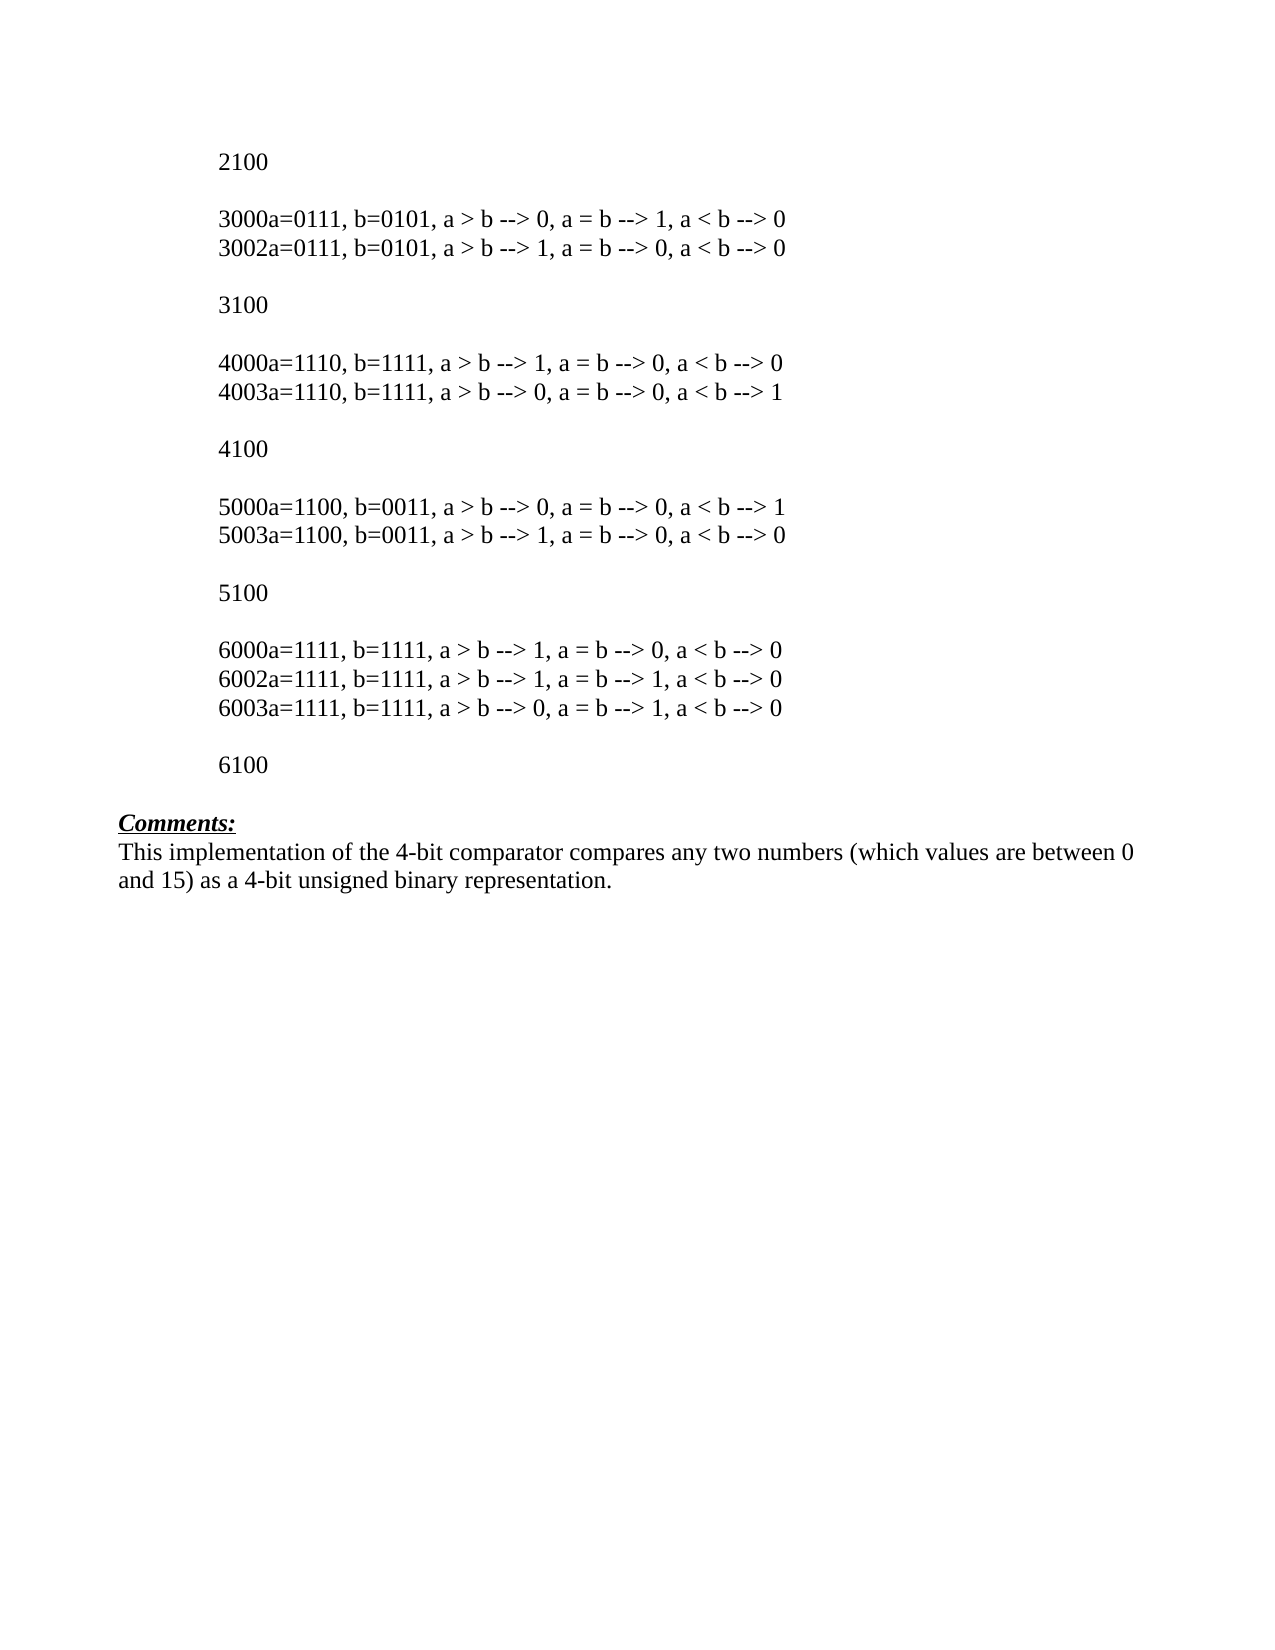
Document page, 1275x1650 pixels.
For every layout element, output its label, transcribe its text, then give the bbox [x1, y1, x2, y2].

text 6000a=1111, b=1111, a > b --> 1, a = b --> 0, a < b --> 0 [118, 636, 1157, 664]
text This implementation of the 4-bit comparator compares any two numbers (which values are between 0 and 15) as a 4-bit unsigned binary representation. [118, 837, 1157, 894]
text 4000a=1110, b=1111, a > b --> 1, a = b --> 0, a < b --> 0 [118, 348, 1157, 377]
text 3000a=0111, b=0101, a > b --> 0, a = b --> 1, a < b --> 0 [118, 204, 1157, 233]
text 5100 [118, 578, 1157, 607]
text 5000a=1100, b=0011, a > b --> 0, a = b --> 0, a < b --> 1 [118, 492, 1157, 521]
text 5003a=1100, b=0011, a > b --> 1, a = b --> 0, a < b --> 0 [118, 521, 1157, 549]
text 3100 [118, 291, 1157, 319]
text 6002a=1111, b=1111, a > b --> 1, a = b --> 1, a < b --> 0 [118, 664, 1157, 693]
text 4003a=1110, b=1111, a > b --> 0, a = b --> 0, a < b --> 1 [118, 377, 1157, 406]
text 4100 [118, 434, 1157, 463]
text 6003a=1111, b=1111, a > b --> 0, a = b --> 1, a < b --> 0 [118, 693, 1157, 722]
text Comments: [118, 808, 1157, 837]
text 2100 [118, 147, 1157, 176]
text 3002a=0111, b=0101, a > b --> 1, a = b --> 0, a < b --> 0 [118, 233, 1157, 262]
text 6100 [118, 751, 1157, 779]
